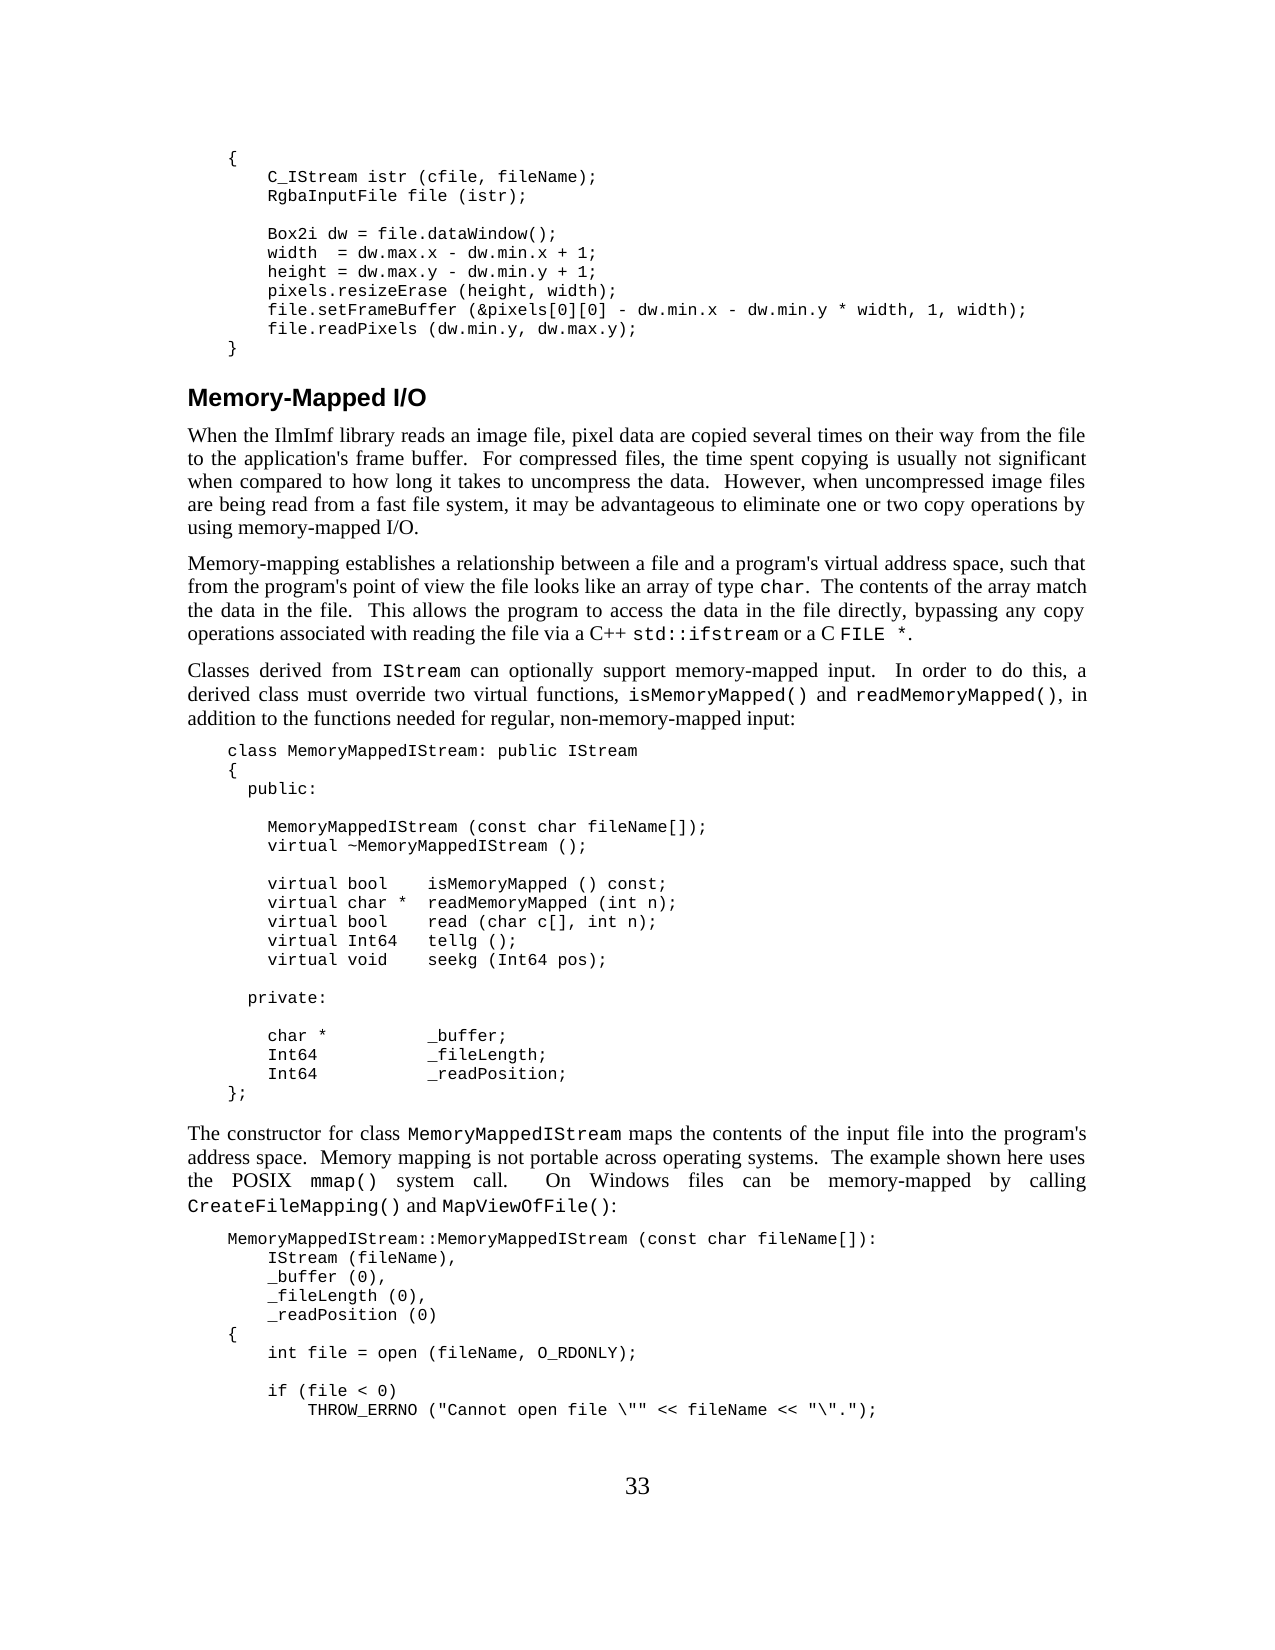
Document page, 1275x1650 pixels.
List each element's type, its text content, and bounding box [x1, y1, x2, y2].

text C_IStream istr (cfile, fileName); [187, 169, 1087, 188]
text height = dw.max.y - dw.min.y + 1; [187, 264, 1087, 283]
text virtual bool isMemoryMapped () const; [187, 876, 1087, 894]
text Int64 _fileLength; [187, 1046, 1087, 1065]
text width = dw.max.x - dw.min.x + 1; [187, 245, 1087, 264]
text pixels.resizeErase (height, width); [187, 283, 1087, 302]
text { [187, 150, 1087, 169]
text _fileLength (0), [187, 1287, 1087, 1306]
text Int64 _readPosition; [187, 1065, 1087, 1084]
text if (file < 0) [187, 1382, 1087, 1401]
text { [187, 1325, 1087, 1344]
text virtual char * readMemoryMapped (int n); [187, 894, 1087, 913]
text } [187, 339, 1087, 358]
text _readPosition (0) [187, 1306, 1087, 1325]
text file.readPixels (dw.min.y, dw.max.y); [187, 321, 1087, 339]
text _buffer (0), [187, 1268, 1087, 1287]
text { [187, 762, 1087, 781]
text file.setFrameBuffer (&pixels[0][0] - dw.min.x - dw.min.y * width, 1, width); [187, 302, 1087, 321]
subtitle Memory-Mapped I/O [187, 383, 1087, 412]
text }; [187, 1084, 1087, 1103]
text THROW_ERRNO ("Cannot open file \"" << fileName << "\"."); [187, 1401, 1087, 1420]
text MemoryMappedIStream::MemoryMappedIStream (const char fileName[]): [187, 1230, 1087, 1249]
text The constructor for class MemoryMappedIStream maps the contents of the input file into the program's address space. Memory mapping is not portable across operating systems. The example shown here uses the POSIX mmap() system call. On Windows files can be memory-mapped by calling CreateFileMapping() and MapViewOfFile(): [187, 1122, 1087, 1218]
text int file = open (fileName, O_RDONLY); [187, 1344, 1087, 1363]
text class MemoryMappedIStream: public IStream [187, 743, 1087, 762]
text char * _buffer; [187, 1027, 1087, 1046]
text Box2i dw = file.dataWindow(); [187, 226, 1087, 245]
text virtual ~MemoryMappedIStream (); [187, 838, 1087, 857]
text Classes derived from IStream can optionally support memory-mapped input. In order to do this, a derived class must override two virtual functions, isMemoryMapped() and readMemoryMapped(), in addition to the functions needed for regular, non-memory-mapped input: [187, 659, 1087, 730]
text virtual Int64 tellg (); [187, 932, 1087, 951]
text public: [187, 781, 1087, 800]
text virtual void seekg (Int64 pos); [187, 951, 1087, 970]
text IStream (fileName), [187, 1249, 1087, 1268]
text virtual bool read (char c[], int n); [187, 913, 1087, 932]
text private: [187, 989, 1087, 1008]
text Memory-mapping establishes a relationship between a file and a program's virtual address space, such that from the program's point of view the file looks like an array of type char. The contents of the array match the data in the file. This allows the program to access the data in the file directly, bypassing any copy operations associated with reading the file via a C++ std::ifstream or a C FILE *. [187, 552, 1087, 646]
text RgbaInputFile file (istr); [187, 188, 1087, 207]
text MemoryMappedIStream (const char fileName[]); [187, 819, 1087, 838]
text When the IlmImf library reads an image file, pixel data are copied several times on their way from the file to the application's frame buffer. For compressed files, the time spent copying is usually not significant when compared to how long it takes to uncompress the data. However, when uncompressed image files are being read from a fast file system, it may be advantageous to eliminate one or two copy operations by using memory-mapped I/O. [187, 424, 1087, 539]
